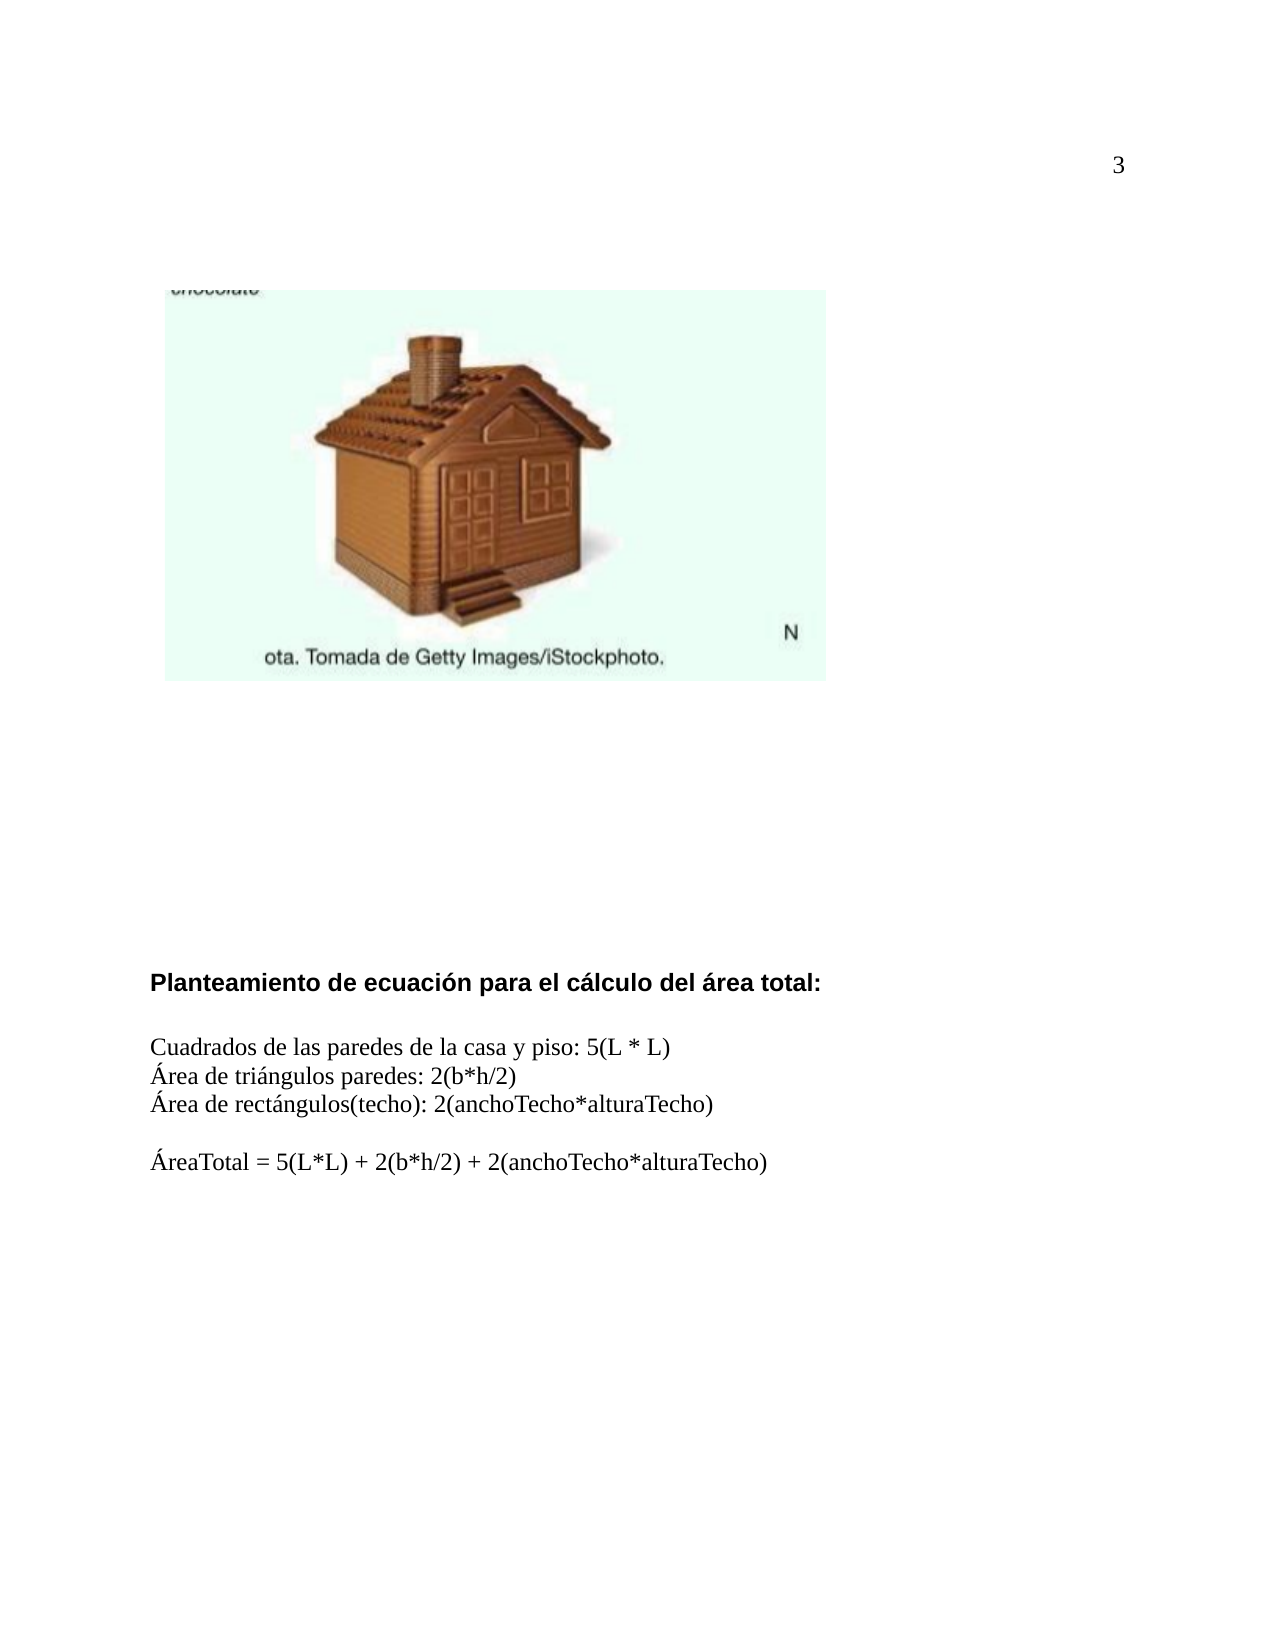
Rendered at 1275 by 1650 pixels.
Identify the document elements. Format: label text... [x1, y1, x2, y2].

subtitle Planteamiento de ecuación para el cálculo del área total: [150, 968, 1125, 997]
text Área de triángulos paredes: 2(b*h/2) [150, 1061, 1125, 1089]
text Área de rectángulos(techo): 2(anchoTecho*alturaTecho) [150, 1089, 1125, 1118]
text Cuadrados de las paredes de la casa y piso: 5(L * L) [150, 1032, 1125, 1061]
picture [164, 290, 826, 681]
text ÁreaTotal = 5(L*L) + 2(b*h/2) + 2(anchoTecho*alturaTecho) [150, 1147, 1125, 1176]
